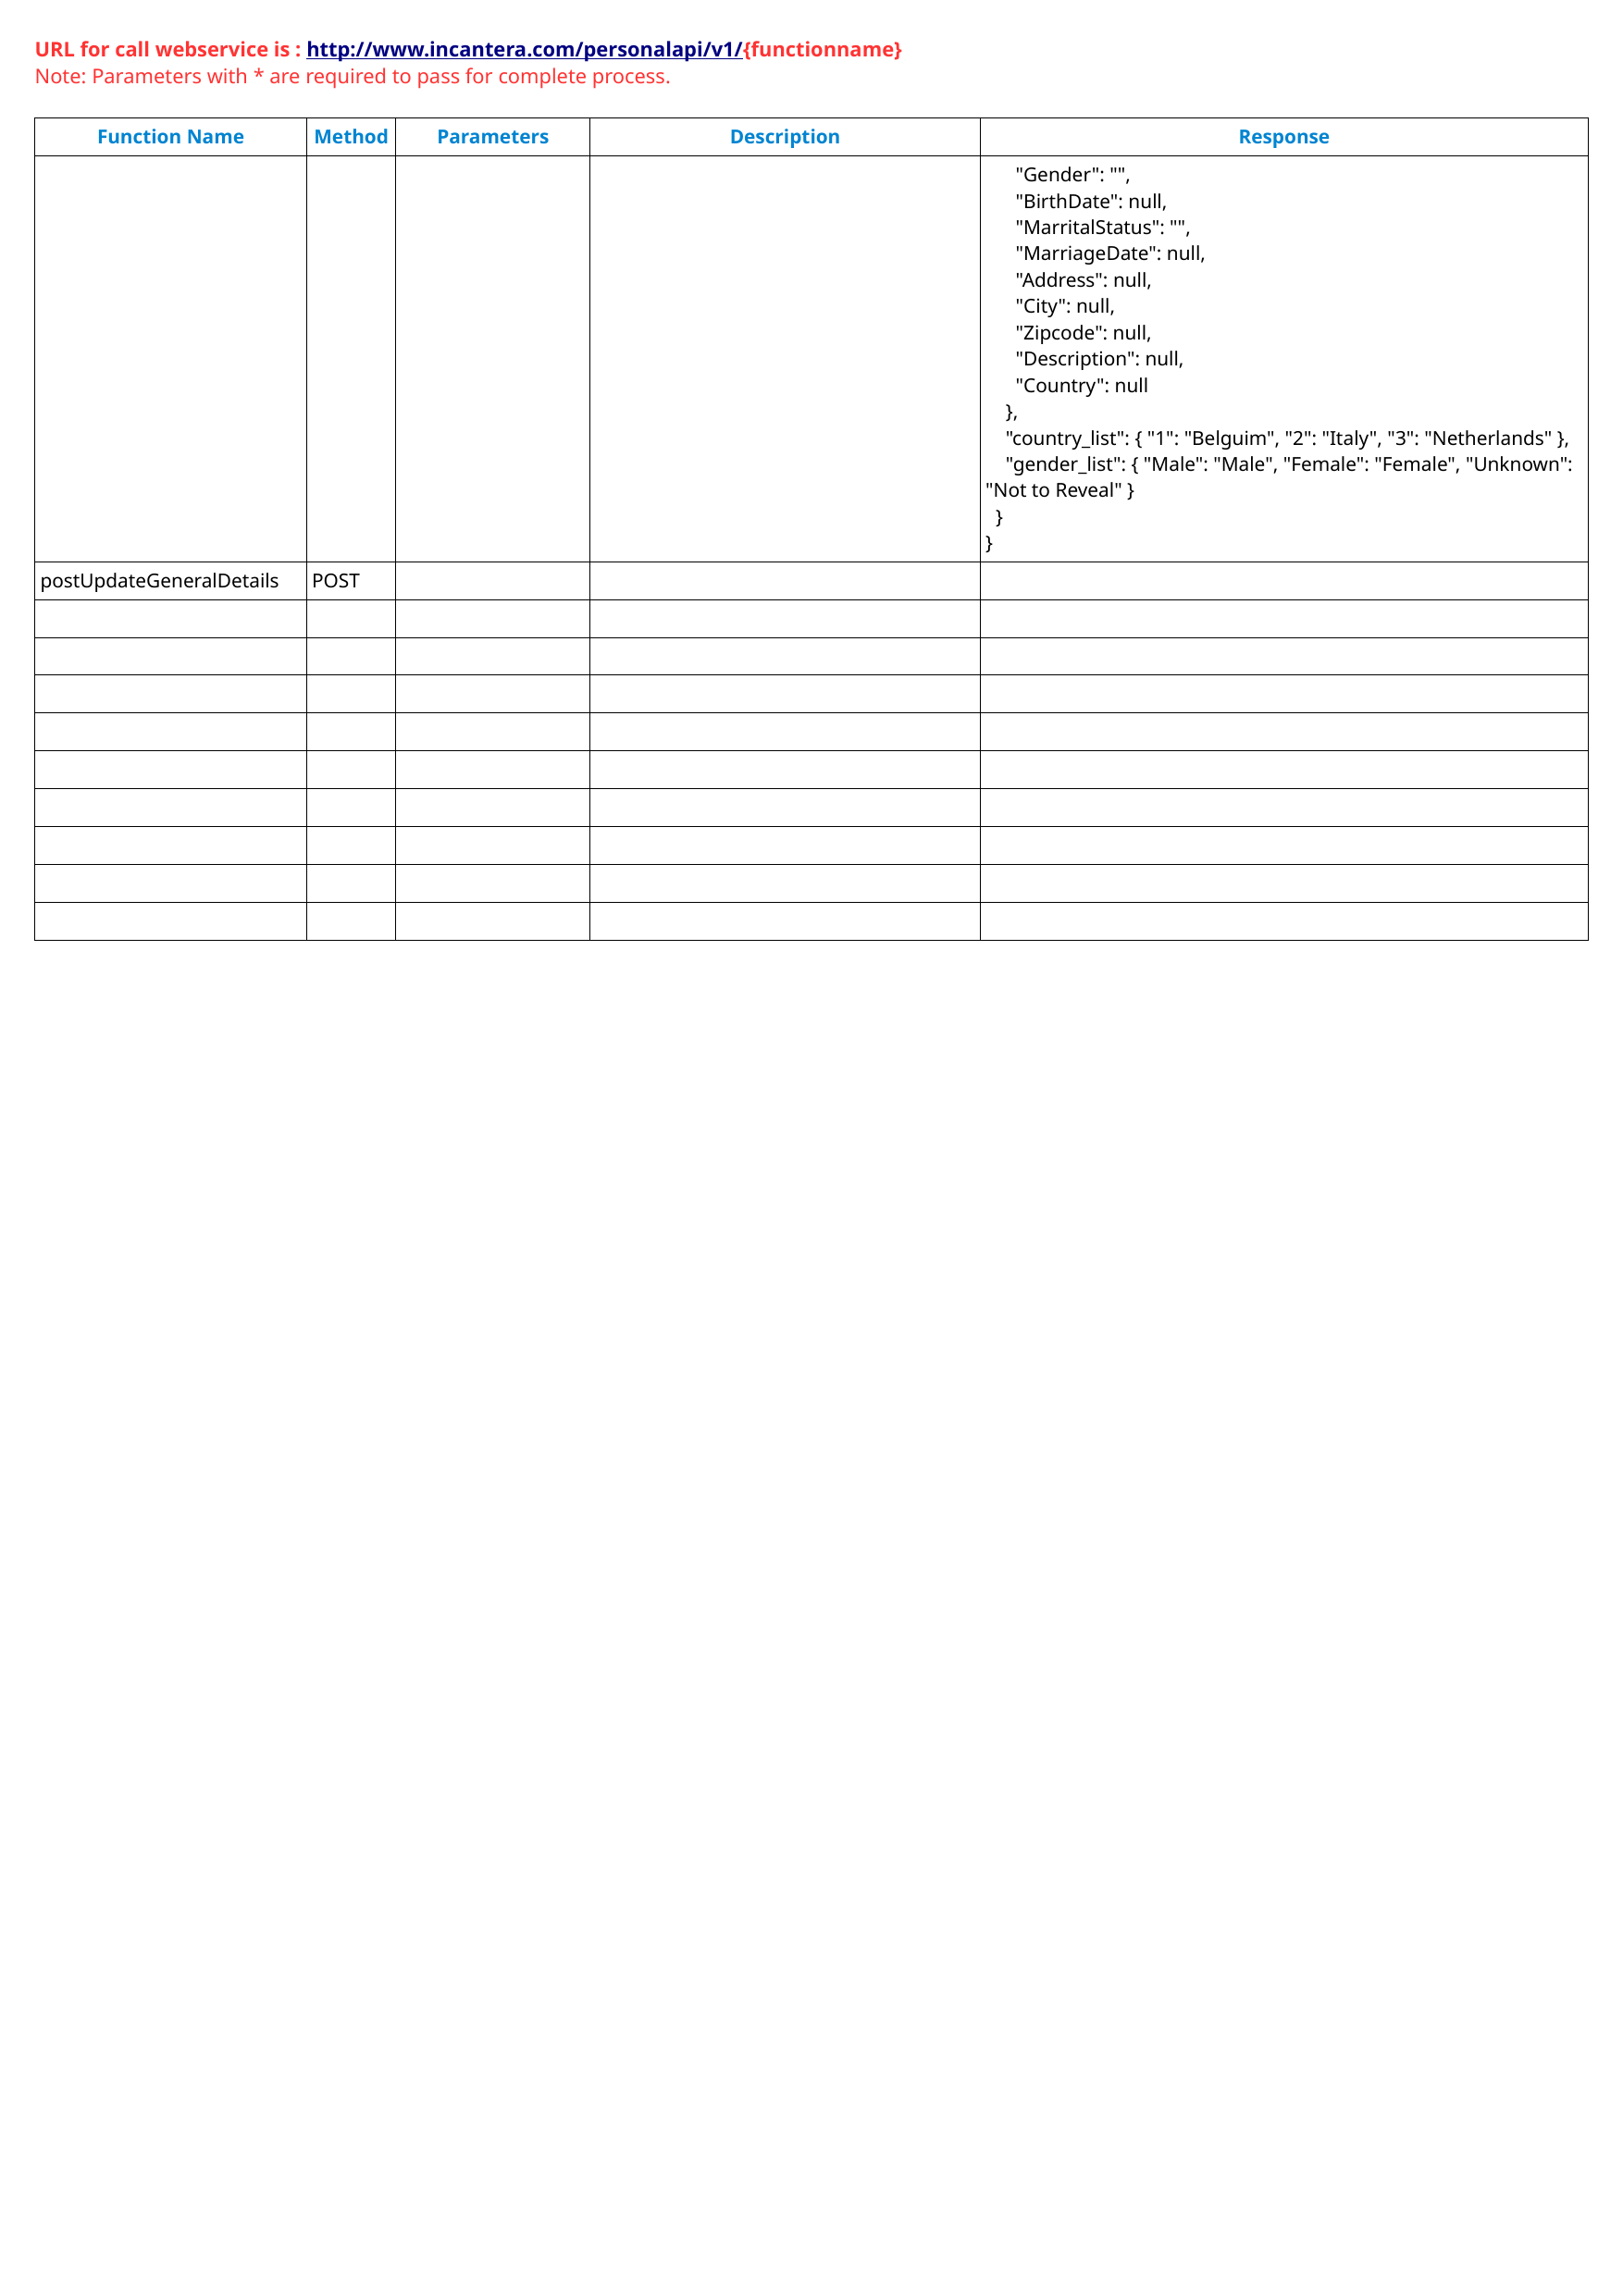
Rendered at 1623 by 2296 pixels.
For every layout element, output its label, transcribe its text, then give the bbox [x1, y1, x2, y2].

table_cell [590, 751, 980, 788]
table_cell [35, 751, 306, 788]
table_cell [35, 675, 306, 712]
table_cell [307, 713, 395, 750]
table_cell [307, 865, 395, 902]
table_cell [981, 675, 1588, 712]
table_cell [396, 562, 589, 599]
table_cell [981, 751, 1588, 788]
table_cell [396, 903, 589, 940]
table_cell [35, 789, 306, 826]
table_cell [590, 713, 980, 750]
table_cell [590, 903, 980, 940]
table_cell [35, 638, 306, 674]
table_header Function Name [35, 118, 306, 154]
table_cell [981, 600, 1588, 636]
table_cell [981, 789, 1588, 826]
table_cell [35, 865, 306, 902]
table_cell [35, 600, 306, 636]
table_cell [307, 675, 395, 712]
table_cell postUpdateGeneralDetails [35, 562, 306, 599]
table_cell [35, 903, 306, 940]
table_header Description [590, 118, 980, 154]
table_cell [590, 600, 980, 636]
table_cell [307, 600, 395, 636]
table_cell [396, 827, 589, 864]
table_cell [590, 638, 980, 674]
table_cell [396, 865, 589, 902]
table_cell [590, 865, 980, 902]
table_cell [590, 562, 980, 599]
table_cell [307, 827, 395, 864]
table_header Parameters [396, 118, 589, 154]
table_header Method [307, 118, 395, 154]
table_cell [981, 827, 1588, 864]
table_cell [396, 713, 589, 750]
table_cell [981, 865, 1588, 902]
table_cell [307, 638, 395, 674]
table_cell "Gender": "", "BirthDate": null, "MarritalStatus": "", "MarriageDate": null, "Address": null, "City": null, "Zipcode": null, "Description": null, "Country": null }, "country_list": { "1": "Belguim", "2": "Italy", "3": "Netherlands" }, "gender_list": { "Male": "Male", "Female": "Female", "Unknown": "Not to Reveal" } } } [981, 156, 1588, 562]
table_cell [35, 156, 306, 562]
table_cell [35, 713, 306, 750]
table_cell [307, 156, 395, 562]
table_cell [35, 827, 306, 864]
table_cell [396, 156, 589, 562]
table_cell [396, 675, 589, 712]
table_cell [307, 903, 395, 940]
table_cell [396, 638, 589, 674]
table_cell [590, 156, 980, 562]
table_cell [590, 789, 980, 826]
table_cell [307, 789, 395, 826]
table_cell [590, 675, 980, 712]
table_cell [396, 600, 589, 636]
table_cell POST [307, 562, 395, 599]
table_cell [396, 751, 589, 788]
table_cell [590, 827, 980, 864]
table_cell [981, 713, 1588, 750]
table_cell [981, 638, 1588, 674]
table_header Response [981, 118, 1588, 154]
table_cell [307, 751, 395, 788]
table_cell [396, 789, 589, 826]
table_cell [981, 562, 1588, 599]
table_cell [981, 903, 1588, 940]
